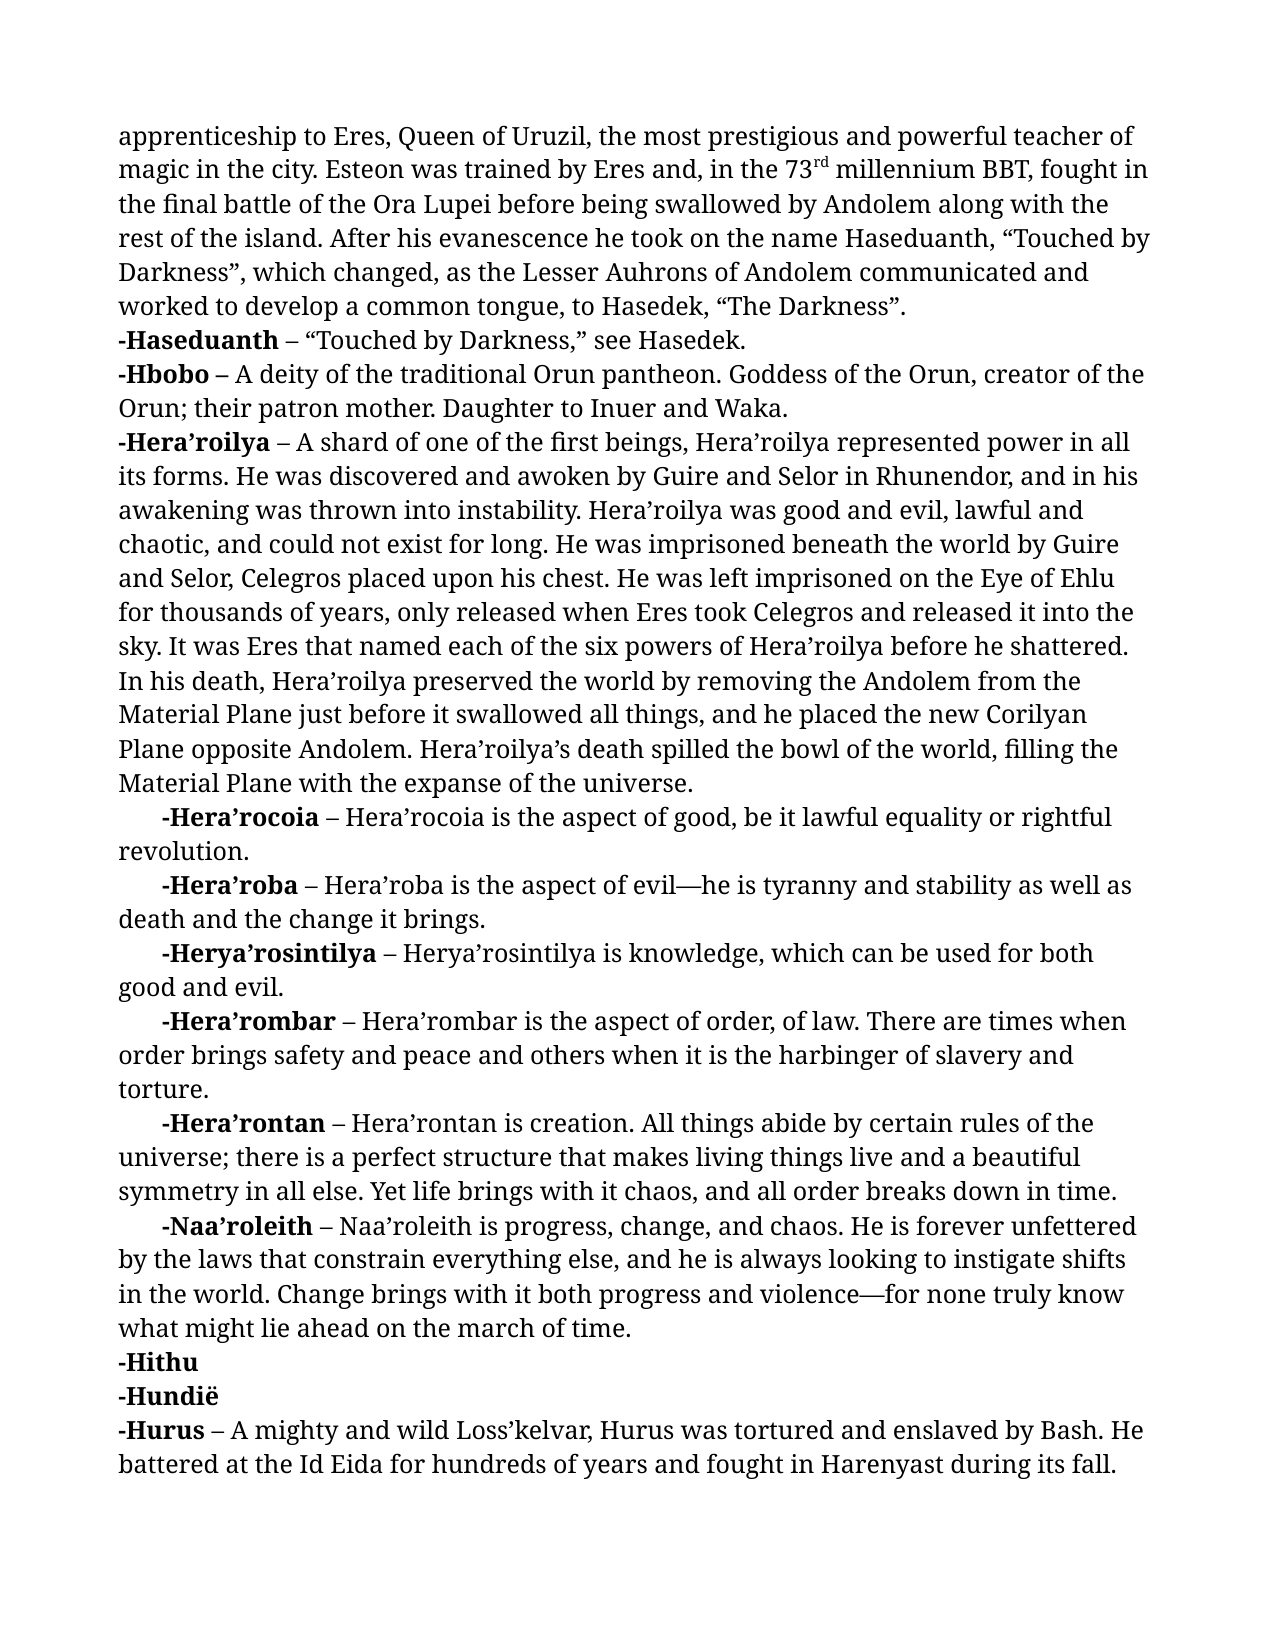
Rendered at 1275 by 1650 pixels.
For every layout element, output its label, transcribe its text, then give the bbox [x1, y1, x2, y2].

text -Hera’roba – Hera’roba is the aspect of evil—he is tyranny and stability as well as death and the change it brings. [118, 867, 1157, 936]
text -Hundië [118, 1378, 1157, 1412]
text apprenticeship to Eres, Queen of Uruzil, the most prestigious and powerful teacher of magic in the city. Esteon was trained by Eres and, in the 73rd millennium BBT, fought in the final battle of the Ora Lupei before being swallowed by Andolem along with the rest of the island. After his evanescence he took on the name Haseduanth, “Touched by Darkness”, which changed, as the Lesser Auhrons of Andolem communicated and worked to develop a common tongue, to Hasedek, “The Darkness”. [118, 118, 1157, 322]
text -Herya’rosintilya – Herya’rosintilya is knowledge, which can be used for both good and evil. [118, 936, 1157, 1004]
text -Haseduanth – “Touched by Darkness,” see Hasedek. [118, 322, 1157, 357]
text -Hera’rombar – Hera’rombar is the aspect of order, of law. There are times when order brings safety and peace and others when it is the harbinger of slavery and torture. [118, 1004, 1157, 1106]
text -Hera’rontan – Hera’rontan is creation. All things abide by certain rules of the universe; there is a perfect structure that makes living things live and a beautiful symmetry in all else. Yet life brings with it chaos, and all order breaks down in time. [118, 1106, 1157, 1208]
text -Hurus – A mighty and wild Loss’kelvar, Hurus was tortured and enslaved by Bash. He battered at the Id Eida for hundreds of years and fought in Harenyast during its fall. [118, 1412, 1157, 1481]
text -Naa’roleith – Naa’roleith is progress, change, and chaos. He is forever unfettered by the laws that constrain everything else, and he is always looking to instigate shifts in the world. Change brings with it both progress and violence—for none truly know what might lie ahead on the march of time. [118, 1208, 1157, 1344]
text -Hera’roilya – A shard of one of the first beings, Hera’roilya represented power in all its forms. He was discovered and awoken by Guire and Selor in Rhunendor, and in his awakening was thrown into instability. Hera’roilya was good and evil, lawful and chaotic, and could not exist for long. He was imprisoned beneath the world by Guire and Selor, Celegros placed upon his chest. He was left imprisoned on the Eye of Ehlu for thousands of years, only released when Eres took Celegros and released it into the sky. It was Eres that named each of the six powers of Hera’roilya before he shattered. In his death, Hera’roilya preserved the world by removing the Andolem from the Material Plane just before it swallowed all things, and he placed the new Corilyan Plane opposite Andolem. Hera’roilya’s death spilled the bowl of the world, filling the Material Plane with the expanse of the universe. [118, 425, 1157, 799]
text -Hithu [118, 1344, 1157, 1378]
text -Hbobo – A deity of the traditional Orun pantheon. Goddess of the Orun, creator of the Orun; their patron mother. Daughter to Inuer and Waka. [118, 357, 1157, 425]
text -Hera’rocoia – Hera’rocoia is the aspect of good, be it lawful equality or rightful revolution. [118, 799, 1157, 867]
